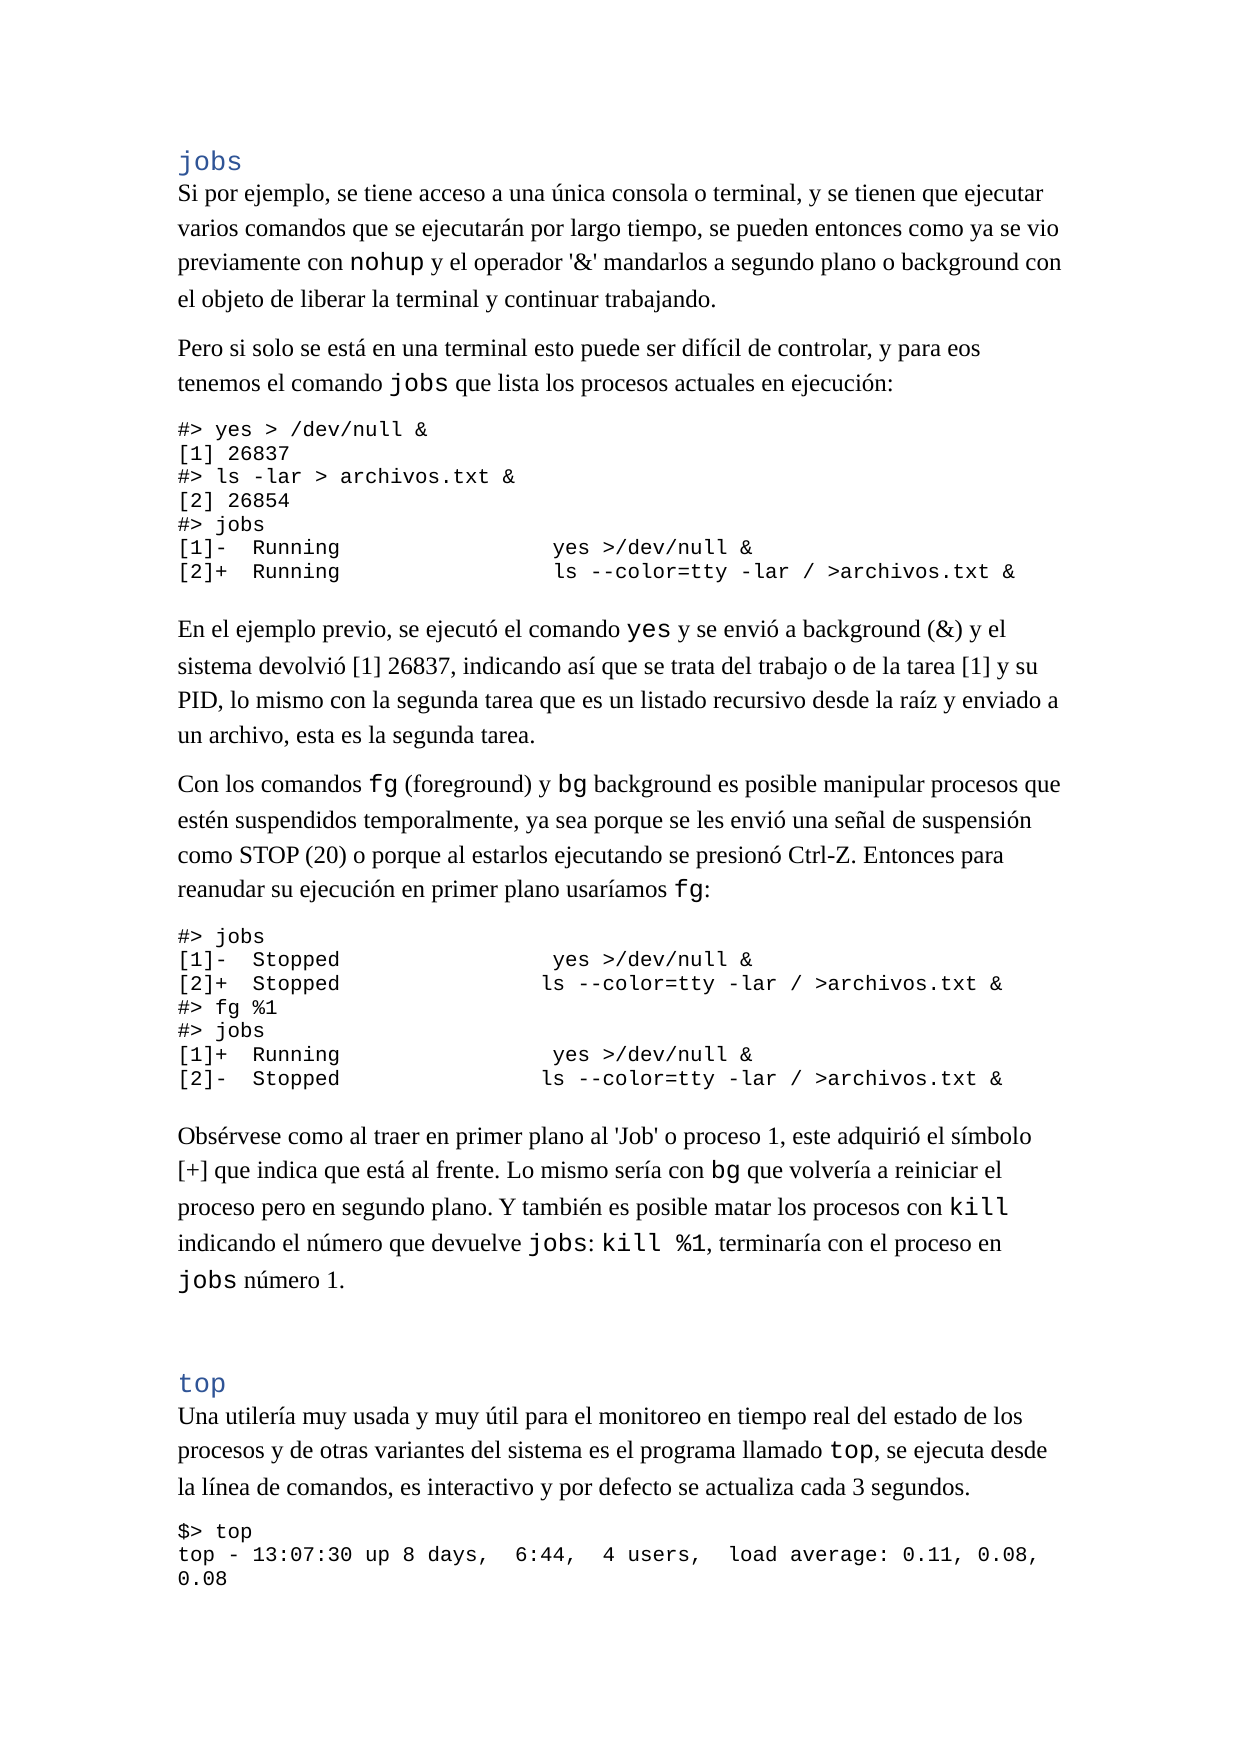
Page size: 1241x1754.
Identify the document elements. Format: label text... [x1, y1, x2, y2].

text [2]+ Stopped ls --color=tty -lar / >archivos.txt & [177, 973, 1063, 997]
text #> yes > /dev/null & [177, 419, 1063, 443]
text [2]+ Running ls --color=tty -lar / >archivos.txt & [177, 561, 1063, 585]
text Con los comandos fg (foreground) y bg background es posible manipular procesos que estén suspendidos temporalmente, ya sea porque se les envió una señal de suspensión como STOP (20) o porque al estarlos ejecutando se presionó Ctrl-Z. Entonces para reanudar su ejecución en primer plano usaríamos fg: [177, 769, 1063, 905]
text [1]- Stopped yes >/dev/null & [177, 949, 1063, 973]
text En el ejemplo previo, se ejecutó el comando yes y se envió a background (&) y el sistema devolvió [1] 26837, indicando así que se trata del trabajo o de la tarea [1] y su PID, lo mismo con la segunda tarea que es un listado recursivo desde la raíz y enviado a un archivo, esta es la segunda tarea. [177, 614, 1063, 748]
text #> fg %1 [177, 997, 1063, 1020]
text #> jobs [177, 1020, 1063, 1044]
text #> ls -lar > archivos.txt & [177, 466, 1063, 490]
text [1] 26837 [177, 443, 1063, 466]
text Obsérvese como al traer en primer plano al 'Job' o proceso 1, este adquirió el símbolo [+] que indica que está al frente. Lo mismo sería con bg que volvería a reiniciar el proceso pero en segundo plano. Y también es posible matar los procesos con kill indicando el número que devuelve jobs: kill %1, terminaría con el proceso en jobs número 1. [177, 1121, 1063, 1296]
text [2] 26854 [177, 490, 1063, 514]
text #> jobs [177, 926, 1063, 949]
subtitle jobs [177, 148, 1063, 178]
text #> jobs [177, 514, 1063, 537]
text [2]- Stopped ls --color=tty -lar / >archivos.txt & [177, 1068, 1063, 1091]
text $> top [177, 1521, 1063, 1544]
text Pero si solo se está en una terminal esto puede ser difícil de controlar, y para eos tenemos el comando jobs que lista los procesos actuales en ejecución: [177, 333, 1063, 398]
text Una utilería muy usada y muy útil para el monitoreo en tiempo real del estado de los procesos y de otras variantes del sistema es el programa llamado top, se ejecuta desde la línea de comandos, es interactivo y por defecto se actualiza cada 3 segundos. [177, 1401, 1063, 1501]
text Si por ejemplo, se tiene acceso a una única consola o terminal, y se tienen que ejecutar varios comandos que se ejecutarán por largo tiempo, se pueden entonces como ya se vio previamente con nohup y el operador '&' mandarlos a segundo plano o background con el objeto de liberar la terminal y continuar trabajando. [177, 178, 1063, 313]
text [1]+ Running yes >/dev/null & [177, 1044, 1063, 1068]
text top - 13:07:30 up 8 days, 6:44, 4 users, load average: 0.11, 0.08, 0.08 [177, 1544, 1063, 1592]
text [1]- Running yes >/dev/null & [177, 537, 1063, 561]
subtitle top [177, 1370, 1063, 1401]
